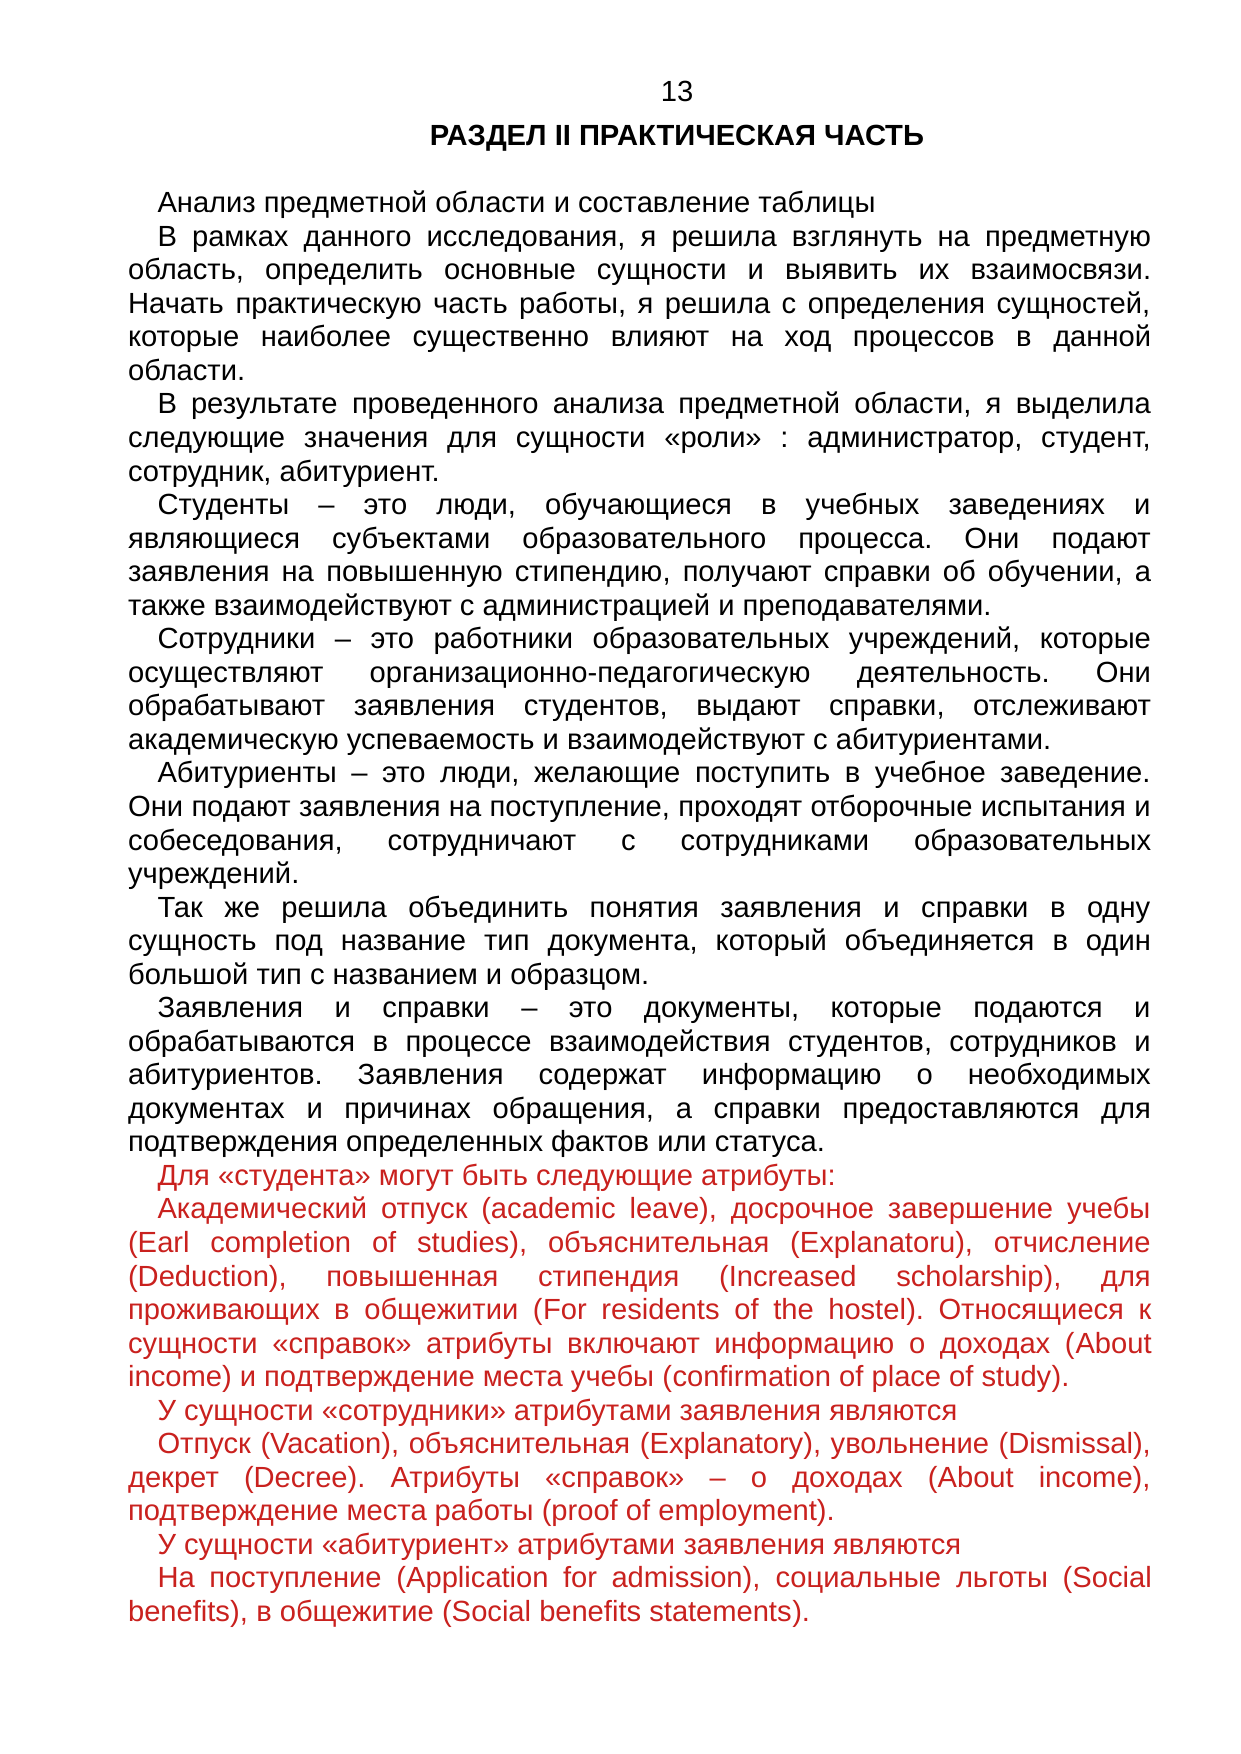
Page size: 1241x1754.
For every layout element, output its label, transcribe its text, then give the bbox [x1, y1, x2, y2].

text У сущности «сотрудники» атрибутами заявления являются [128, 1393, 1152, 1426]
text Академический отпуск (academic leave), досрочное завершение учебы (Earl completion of studies), объяснительная (Explanatoru), отчисление (Deduction), повышенная стипендия (Increased scholarship), для проживающих в общежитии (For residents of the hostel). Относящиеся к сущности «справок» атрибуты включают информацию о доходах (About income) и подтверждение места учебы (confirmation of place of study). [128, 1191, 1152, 1393]
subtitle Раздел II Практическая часть [128, 118, 430, 152]
text Сотрудники – это работники образовательных учреждений, которые осуществляют организационно-педагогическую деятельность. Они обрабатывают заявления студентов, выдают справки, отслеживают академическую успеваемость и взаимодействуют с абитуриентами. [128, 621, 1152, 755]
text Так же решила объединить понятия заявления и справки в одну сущность под название тип документа, который объединяется в один большой тип с названием и образцом. [128, 889, 1152, 990]
text Заявления и справки – это документы, которые подаются и обрабатываются в процессе взаимодействия студентов, сотрудников и абитуриентов. Заявления содержат информацию о необходимых документах и причинах обращения, а справки предоставляются для подтверждения определенных фактов или статуса. [128, 990, 1152, 1158]
text Студенты – это люди, обучающиеся в учебных заведениях и являющиеся субъектами образовательного процесса. Они подают заявления на повышенную стипендию, получают справки об обучении, а также взаимодействуют с администрацией и преподавателями. [128, 487, 1152, 621]
subtitle Анализ предметной области и составление таблицы [128, 185, 157, 219]
text В рамках данного исследования, я решила взглянуть на предметную область, определить основные сущности и выявить их взаимосвязи. Начать практическую часть работы, я решила с определения сущностей, которые наиболее существенно влияют на ход процессов в данной области. [128, 219, 1152, 386]
text Абитуриенты – это люди, желающие поступить в учебное заведение. Они подают заявления на поступление, проходят отборочные испытания и собеседования, сотрудничают с сотрудниками образовательных учреждений. [128, 755, 1152, 889]
subtitle Раздел II Практическая часть [924, 118, 1152, 152]
text Для «студента» могут быть следующие атрибуты: [128, 1158, 1152, 1191]
text На поступление (Application for admission), социальные льготы (Social benefits), в общежитие (Social benefits statements). [128, 1560, 1152, 1627]
subtitle Анализ предметной области и составление таблицы [876, 185, 1152, 219]
text В результате проведенного анализа предметной области, я выделила следующие значения для сущности «роли» : администратор, студент, сотрудник, абитуриент. [128, 386, 1152, 487]
text Отпуск (Vacation), объяснительная (Explanatory), увольнение (Dismissal), декрет (Decree). Атрибуты «справок» – о доходах (About income), подтверждение места работы (proof of employment). [128, 1426, 1152, 1527]
text У сущности «абитуриент» атрибутами заявления являются [128, 1527, 1152, 1560]
